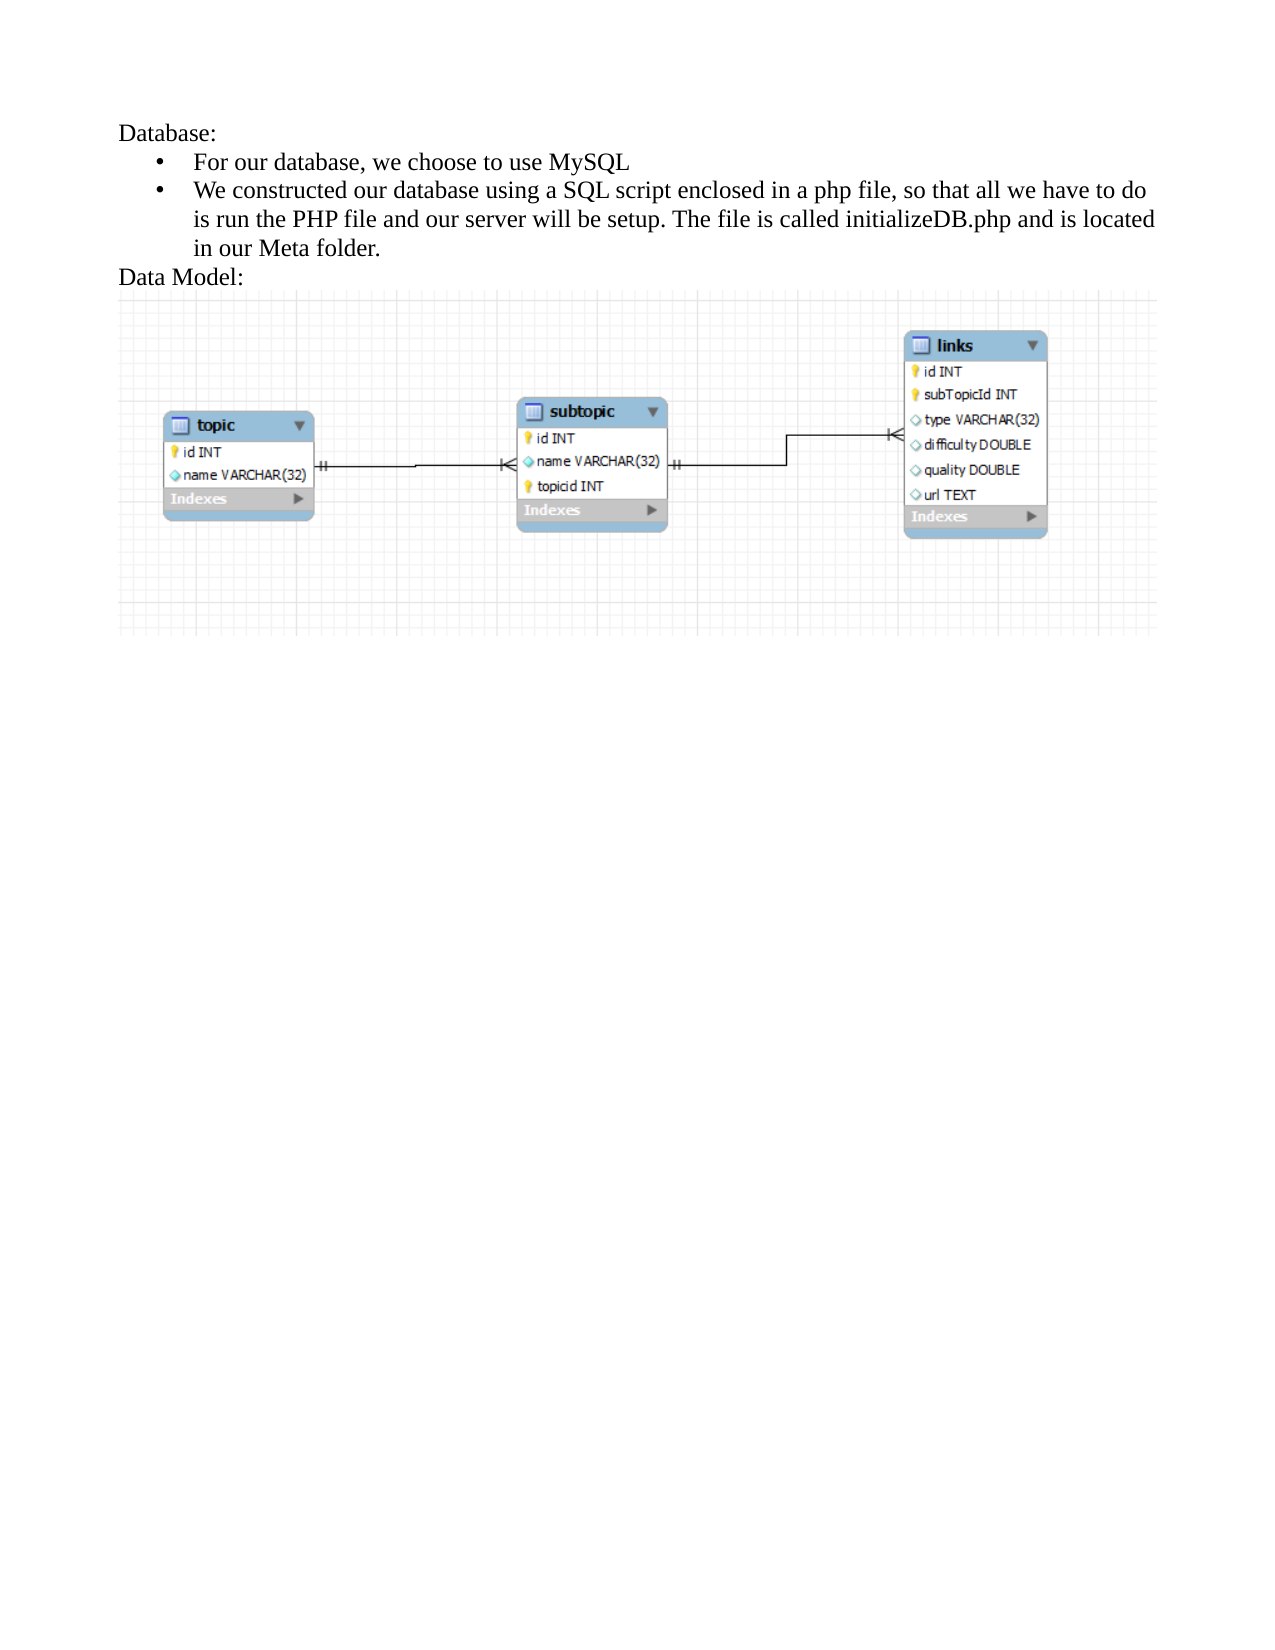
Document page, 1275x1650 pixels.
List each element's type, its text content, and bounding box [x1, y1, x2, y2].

text Database: [118, 118, 1157, 147]
list We constructed our database using a SQL script enclosed in a php file, so that all we have to do is run the PHP file and our server will be setup. The file is called initializeDB.php and is located in our Meta folder. [156, 176, 1157, 262]
picture [118, 290, 1157, 636]
text Data Model: [118, 262, 1157, 290]
list For our database, we choose to use MySQL [156, 147, 1157, 176]
